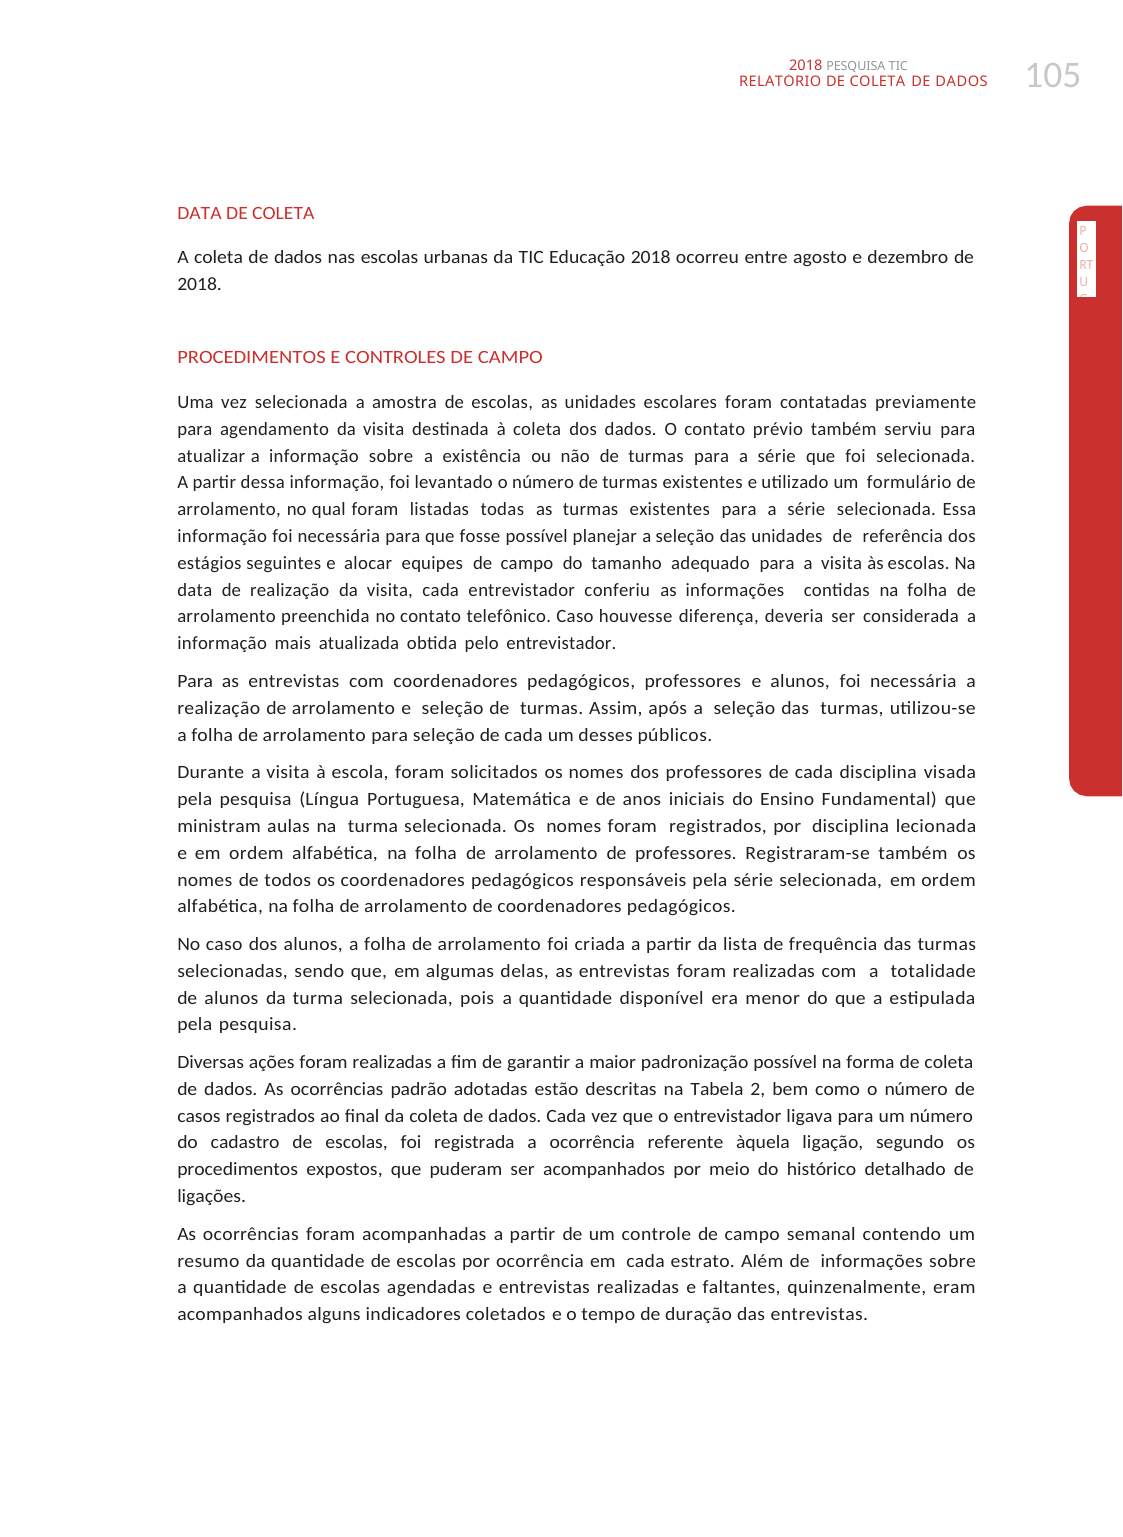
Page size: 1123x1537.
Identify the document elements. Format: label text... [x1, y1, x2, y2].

text DATA DE COLETA [177, 201, 1123, 224]
text As ocorrências foram acompanhadas a partir de um controle de campo semanal contendo um resumo da quantidade de escolas por ocorrência em cada estrato. Além de informações sobre a quantidade de escolas agendadas e entrevistas realizadas e faltantes, quinzenalmente, eram acompanhados alguns indicadores coletados e o tempo de duração das entrevistas. [177, 1222, 976, 1325]
text Diversas ações foram realizadas a fim de garantir a maior padronização possível na forma de coleta de dados. As ocorrências padrão adotadas estão descritas na Tabela 2, bem como o número de casos registrados ao final da coleta de dados. Cada vez que o entrevistador ligava para um número do cadastro de escolas, foi registrada a ocorrência referente àquela ligação, segundo os procedimentos expostos, que puderam ser acompanhados por meio do histórico detalhado de ligações. [177, 1050, 976, 1207]
text Durante a visita à escola, foram solicitados os nomes dos professores de cada disciplina visada pela pesquisa (Língua Portuguesa, Matemática e de anos iniciais do Ensino Fundamental) que ministram aulas na turma selecionada. Os nomes foram registrados, por disciplina lecionada e em ordem alfabética, na folha de arrolamento de professores. Registraram-se também os nomes de todos os coordenadores pedagógicos responsáveis pela série selecionada, em ordem alfabética, na folha de arrolamento de coordenadores pedagógicos. [177, 761, 976, 917]
text PROCEDIMENTOS E CONTROLES DE CAMPO [177, 345, 1069, 368]
text A coleta de dados nas escolas urbanas da TIC Educação 2018 ocorreu entre agosto e dezembro de 2018. [177, 246, 976, 295]
text Para as entrevistas com coordenadores pedagógicos, professores e alunos, foi necessária a realização de arrolamento e seleção de turmas. Assim, após a seleção das turmas, utilizou-se a folha de arrolamento para seleção de cada um desses públicos. [177, 669, 976, 746]
text No caso dos alunos, a folha de arrolamento foi criada a partir da lista de frequência das turmas selecionadas, sendo que, em algumas delas, as entrevistas foram realizadas com a totalidade de alunos da turma selecionada, pois a quantidade disponível era menor do que a estipulada pela pesquisa. [177, 932, 976, 1036]
text PORTUGUÊS [1079, 222, 1096, 297]
text Uma vez selecionada a amostra de escolas, as unidades escolares foram contatadas previamente para agendamento da visita destinada à coleta dos dados. O contato prévio também serviu para atualizar a informação sobre a existência ou não de turmas para a série que foi selecionada. A partir dessa informação, foi levantado o número de turmas existentes e utilizado um formulário de arrolamento, no qual foram listadas todas as turmas existentes para a série selecionada. Essa informação foi necessária para que fosse possível planejar a seleção das unidades de referência dos estágios seguintes e alocar equipes de campo do tamanho adequado para a visita às escolas. Na data de realização da visita, cada entrevistador conferiu as informações contidas na folha de arrolamento preenchida no contato telefônico. Caso houvesse diferença, deveria ser considerada a informação mais atualizada obtida pelo entrevistador. [177, 390, 976, 654]
